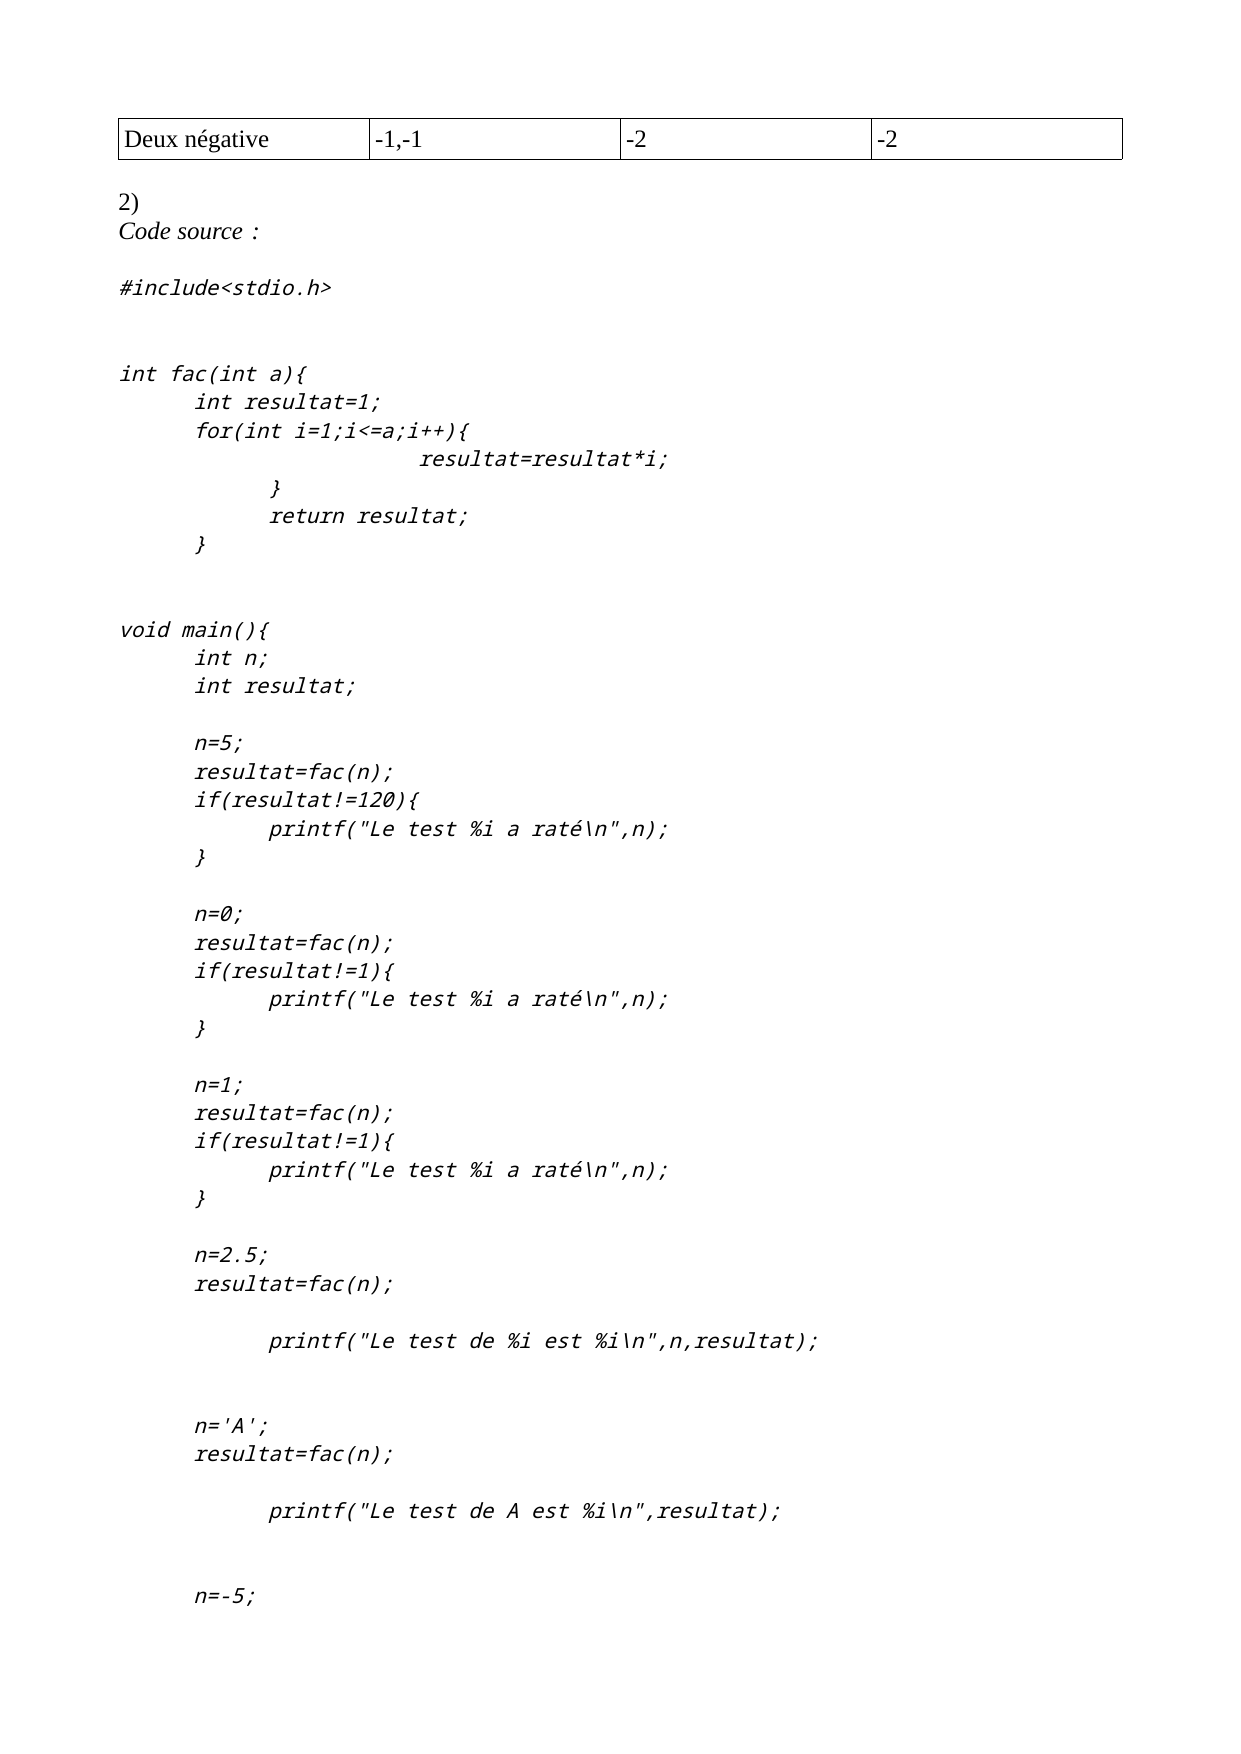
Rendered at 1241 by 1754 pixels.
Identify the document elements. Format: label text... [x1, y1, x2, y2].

text printf("Le test de A est %i\n",resultat); [118, 1496, 1122, 1525]
text n=2.5; [118, 1240, 1122, 1269]
text printf("Le test de %i est %i\n",n,resultat); [118, 1326, 1122, 1354]
text resultat=fac(n); [118, 1098, 1122, 1127]
text n=-5; [118, 1582, 1122, 1610]
text printf("Le test %i a raté\n",n); [118, 814, 1122, 842]
text 2) [118, 187, 1122, 216]
text n='A'; [118, 1411, 1122, 1439]
text if(resultat!=1){ [118, 1127, 1122, 1155]
table_cell -2 [621, 119, 871, 158]
text n=0; [118, 899, 1122, 928]
text Code source : [118, 216, 1122, 245]
table_cell Deux négative [119, 119, 369, 158]
text } [118, 1013, 1122, 1041]
text resultat=fac(n); [118, 1439, 1122, 1468]
table_cell -2 [872, 119, 1122, 158]
text int resultat; [118, 672, 1122, 700]
text int resultat=1; [118, 387, 1122, 416]
text int fac(int a){ [118, 359, 1122, 387]
text n=5; [118, 728, 1122, 757]
text int n; [118, 643, 1122, 672]
text resultat=fac(n); [118, 928, 1122, 956]
text for(int i=1;i<=a;i++){ [118, 416, 1122, 444]
text resultat=resultat*i; [118, 444, 1122, 473]
text void main(){ [118, 615, 1122, 643]
text } [118, 529, 1122, 558]
text if(resultat!=120){ [118, 785, 1122, 814]
text n=1; [118, 1070, 1122, 1098]
text } [118, 1183, 1122, 1212]
table_cell -1,-1 [370, 119, 620, 158]
text if(resultat!=1){ [118, 956, 1122, 984]
text printf("Le test %i a raté\n",n); [118, 1155, 1122, 1183]
text printf("Le test %i a raté\n",n); [118, 984, 1122, 1013]
text } [118, 473, 1122, 501]
text resultat=fac(n); [118, 757, 1122, 785]
text #include<stdio.h> [118, 273, 1122, 302]
text } [118, 842, 1122, 871]
text resultat=fac(n); [118, 1269, 1122, 1297]
text return resultat; [118, 501, 1122, 529]
